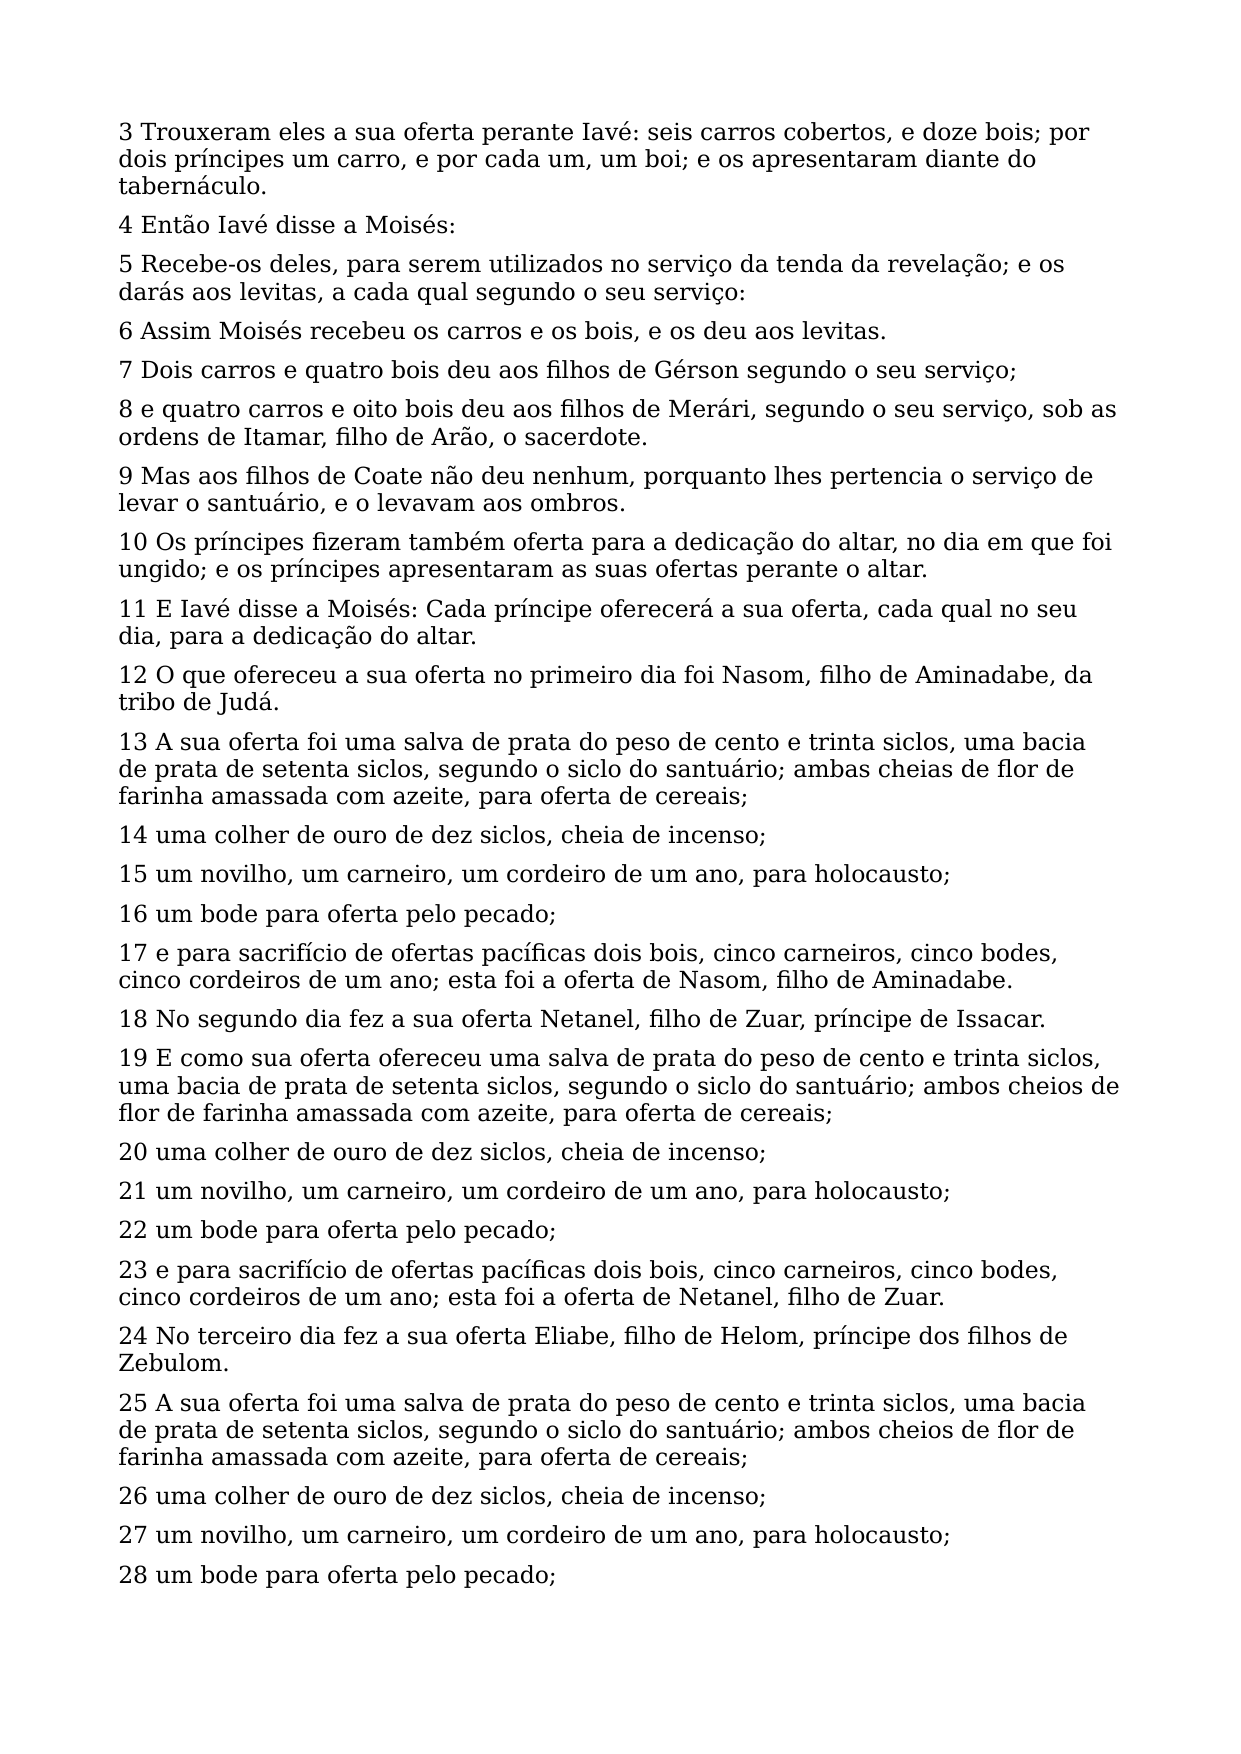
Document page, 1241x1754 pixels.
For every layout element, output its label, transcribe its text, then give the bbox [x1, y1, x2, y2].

text 24 No terceiro dia fez a sua oferta Eliabe, filho de Helom, príncipe dos filhos de Zebulom. [118, 1323, 1122, 1377]
text 18 No segundo dia fez a sua oferta Netanel, filho de Zuar, príncipe de Issacar. [118, 1006, 1122, 1033]
text 4 Então Iavé disse a Moisés: [118, 212, 1122, 239]
text 14 uma colher de ouro de dez siclos, cheia de incenso; [118, 822, 1122, 849]
text 9 Mas aos filhos de Coate não deu nenhum, porquanto lhes pertencia o serviço de levar o santuário, e o levavam aos ombros. [118, 462, 1122, 517]
text 27 um novilho, um carneiro, um cordeiro de um ano, para holocausto; [118, 1522, 1122, 1549]
text 16 um bode para oferta pelo pecado; [118, 900, 1122, 927]
text 5 Recebe-os deles, para serem utilizados no serviço da tenda da revelação; e os darás aos levitas, a cada qual segundo o seu serviço: [118, 251, 1122, 306]
text 8 e quatro carros e oito bois deu aos filhos de Merári, segundo o seu serviço, sob as ordens de Itamar, filho de Arão, o sacerdote. [118, 396, 1122, 450]
text 20 uma colher de ouro de dez siclos, cheia de incenso; [118, 1139, 1122, 1166]
text 6 Assim Moisés recebeu os carros e os bois, e os deu aos levitas. [118, 317, 1122, 345]
text 15 um novilho, um carneiro, um cordeiro de um ano, para holocausto; [118, 861, 1122, 888]
text 7 Dois carros e quatro bois deu aos filhos de Gérson segundo o seu serviço; [118, 357, 1122, 384]
text 25 A sua oferta foi uma salva de prata do peso de cento e trinta siclos, uma bacia de prata de setenta siclos, segundo o siclo do santuário; ambos cheios de flor de farinha amassada com azeite, para oferta de cereais; [118, 1389, 1122, 1471]
text 19 E como sua oferta ofereceu uma salva de prata do peso de cento e trinta siclos, uma bacia de prata de setenta siclos, segundo o siclo do santuário; ambos cheios de flor de farinha amassada com azeite, para oferta de cereais; [118, 1045, 1122, 1127]
text 17 e para sacrifício de ofertas pacíficas dois bois, cinco carneiros, cinco bodes, cinco cordeiros de um ano; esta foi a oferta de Nasom, filho de Aminadabe. [118, 939, 1122, 994]
text 13 A sua oferta foi uma salva de prata do peso de cento e trinta siclos, uma bacia de prata de setenta siclos, segundo o siclo do santuário; ambas cheias de flor de farinha amassada com azeite, para oferta de cereais; [118, 728, 1122, 810]
text 22 um bode para oferta pelo pecado; [118, 1217, 1122, 1244]
text 26 uma colher de ouro de dez siclos, cheia de incenso; [118, 1483, 1122, 1510]
text 28 um bode para oferta pelo pecado; [118, 1561, 1122, 1588]
text 3 Trouxeram eles a sua oferta perante Iavé: seis carros cobertos, e doze bois; por dois príncipes um carro, e por cada um, um boi; e os apresentaram diante do tabernáculo. [118, 118, 1122, 200]
text 10 Os príncipes fizeram também oferta para a dedicação do altar, no dia em que foi ungido; e os príncipes apresentaram as suas ofertas perante o altar. [118, 529, 1122, 583]
text 23 e para sacrifício de ofertas pacíficas dois bois, cinco carneiros, cinco bodes, cinco cordeiros de um ano; esta foi a oferta de Netanel, filho de Zuar. [118, 1256, 1122, 1311]
text 11 E Iavé disse a Moisés: Cada príncipe oferecerá a sua oferta, cada qual no seu dia, para a dedicação do altar. [118, 595, 1122, 650]
text 12 O que ofereceu a sua oferta no primeiro dia foi Nasom, filho de Aminadabe, da tribo de Judá. [118, 662, 1122, 716]
text 21 um novilho, um carneiro, um cordeiro de um ano, para holocausto; [118, 1178, 1122, 1205]
